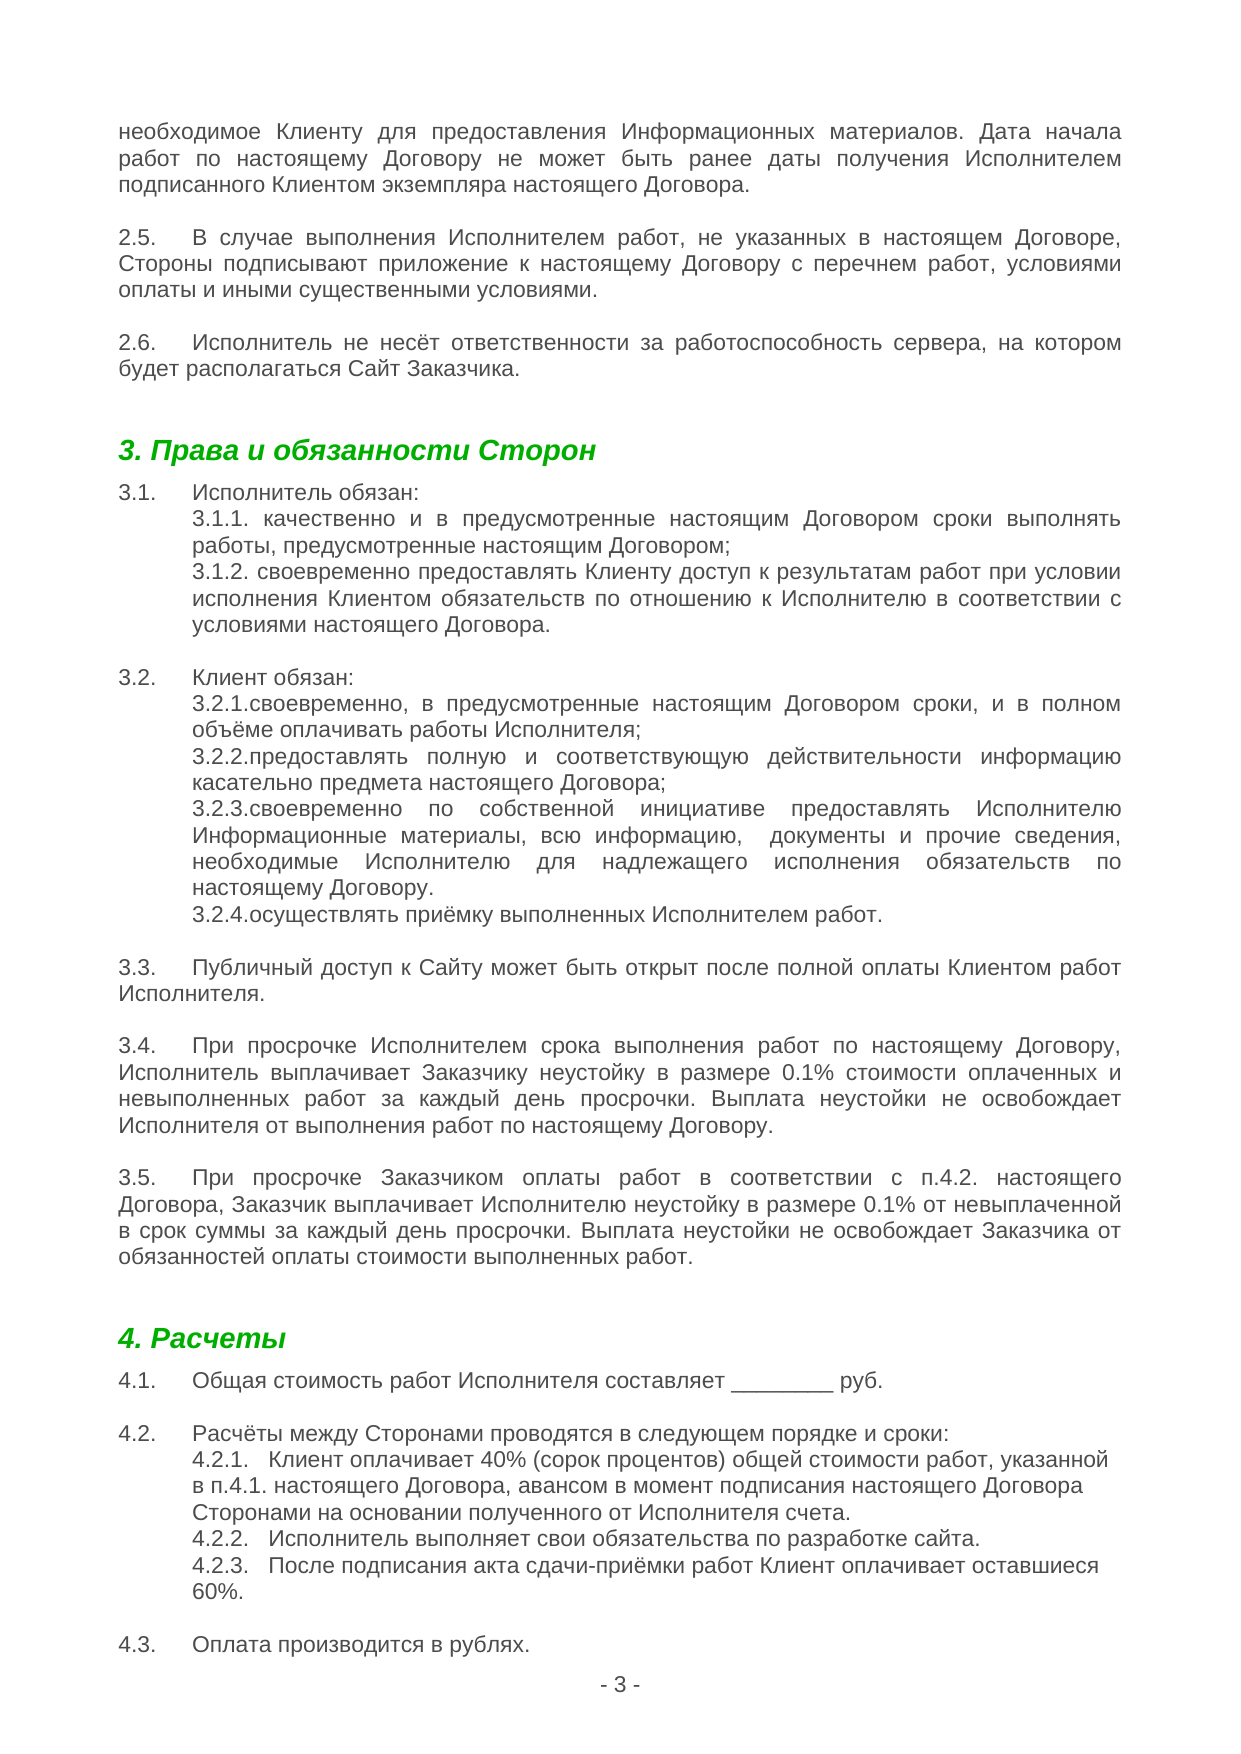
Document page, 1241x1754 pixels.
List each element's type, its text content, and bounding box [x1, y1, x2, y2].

text 3.2.2.предоставлять полную и соответствующую действительности информацию касательно предмета настоящего Договора; [192, 743, 1122, 795]
text 3.2. Клиент обязан: [118, 663, 1122, 690]
text 3.1.2. своевременно предоставлять Клиенту доступ к результатам работ при условии исполнения Клиентом обязательств по отношению к Исполнителю в соответствии с условиями настоящего Договора. [192, 558, 1122, 637]
list Исполнитель выполняет свои обязательства по разработке сайта. [192, 1525, 1122, 1552]
list Клиент оплачивает 40% (сорок процентов) общей стоимости работ, указанной в п.4.1. настоящего Договора, авансом в момент подписания настоящего Договора Сторонами на основании полученного от Исполнителя счета. [192, 1446, 1122, 1525]
text 3.2.3.своевременно по собственной инициативе предоставлять Исполнителю Информационные материалы, всю информацию, документы и прочие сведения, необходимые Исполнителю для надлежащего исполнения обязательств по настоящему Договору. [192, 795, 1122, 901]
text 3.4. При просрочке Исполнителем срока выполнения работ по настоящему Договору, Исполнитель выплачивает Заказчику неустойку в размере 0.1% стоимости оплаченных и невыполненных работ за каждый день просрочки. Выплата неустойки не освобождает Исполнителя от выполнения работ по настоящему Договору. [118, 1032, 1122, 1138]
text 3.2.1.своевременно, в предусмотренные настоящим Договором сроки, и в полном объёме оплачивать работы Исполнителя; [192, 690, 1122, 743]
text 4.1. Общая стоимость работ Исполнителя составляет ________ руб. [118, 1367, 1122, 1393]
text 4.2. Расчёты между Сторонами проводятся в следующем порядке и сроки: [118, 1420, 1122, 1446]
text 3.1.1. качественно и в предусмотренные настоящим Договором сроки выполнять работы, предусмотренные настоящим Договором; [192, 505, 1122, 558]
text 3.2.4.осуществлять приёмку выполненных Исполнителем работ. [192, 901, 1122, 927]
text 3.3. Публичный доступ к Сайту может быть открыт после полной оплаты Клиентом работ Исполнителя. [118, 953, 1122, 1006]
text 2.5. В случае выполнения Исполнителем работ, не указанных в настоящем Договоре, Стороны подписывают приложение к настоящему Договору с перечнем работ, условиями оплаты и иными существенными условиями. [118, 223, 1122, 303]
subtitle 3. Права и обязанности Сторон [118, 433, 1122, 467]
text 3.5. При просрочке Заказчиком оплаты работ в соответствии с п.4.2. настоящего Договора, Заказчик выплачивает Исполнителю неустойку в размере 0.1% от невыплаченной в срок суммы за каждый день просрочки. Выплата неустойки не освобождает Заказчика от обязанностей оплаты стоимости выполненных работ. [118, 1164, 1122, 1270]
list 4.3. Оплата производится в рублях. [118, 1631, 1122, 1657]
text необходимое Клиенту для предоставления Информационных материалов. Дата начала работ по настоящему Договору не может быть ранее даты получения Исполнителем подписанного Клиентом экземпляра настоящего Договора. [118, 118, 1122, 197]
list После подписания акта сдачи-приёмки работ Клиент оплачивает оставшиеся 60%. [192, 1552, 1122, 1604]
text 3.1. Исполнитель обязан: [118, 479, 1122, 505]
subtitle 4. Расчеты [118, 1321, 1122, 1354]
text 2.6. Исполнитель не несёт ответственности за работоспособность сервера, на котором будет располагаться Сайт Заказчика. [118, 329, 1122, 382]
